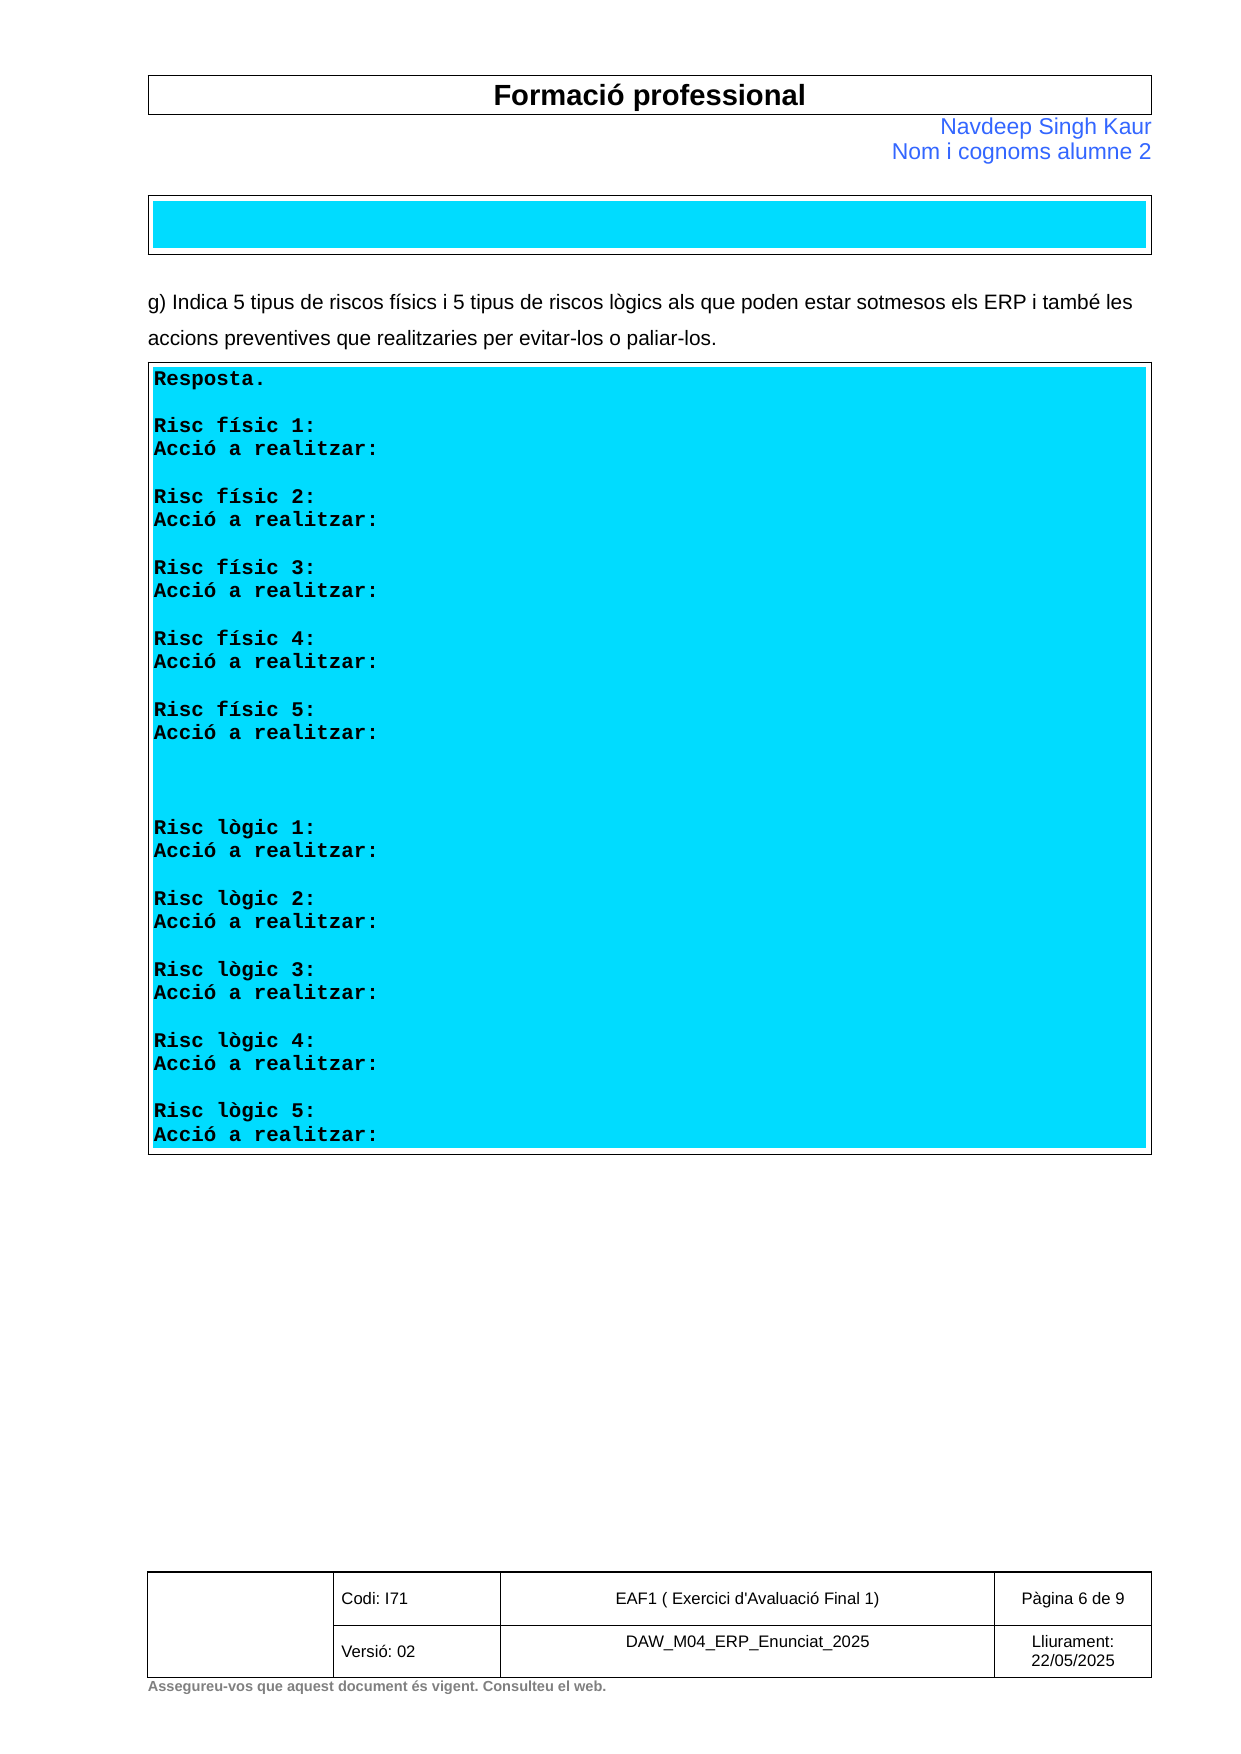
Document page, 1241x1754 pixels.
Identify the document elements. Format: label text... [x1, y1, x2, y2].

text g) Indica 5 tipus de riscos físics i 5 tipus de riscos lògics als que poden estar sotmesos els ERP i també les accions preventives que realitzaries per evitar-los o paliar-los. [148, 290, 1151, 350]
table_header [149, 196, 1151, 254]
table_header Resposta. Risc físic 1: Acció a realitzar: Risc físic 2: Acció a realitzar: Risc físic 3: Acció a realitzar: Risc físic 4: Acció a realitzar: Risc físic 5: Acció a realitzar: Risc lògic 1: Acció a realitzar: Risc lògic 2: Acció a realitzar: Risc lògic 3: Acció a realitzar: Risc lògic 4: Acció a realitzar: Risc lògic 5: Acció a realitzar: [149, 363, 1151, 1153]
